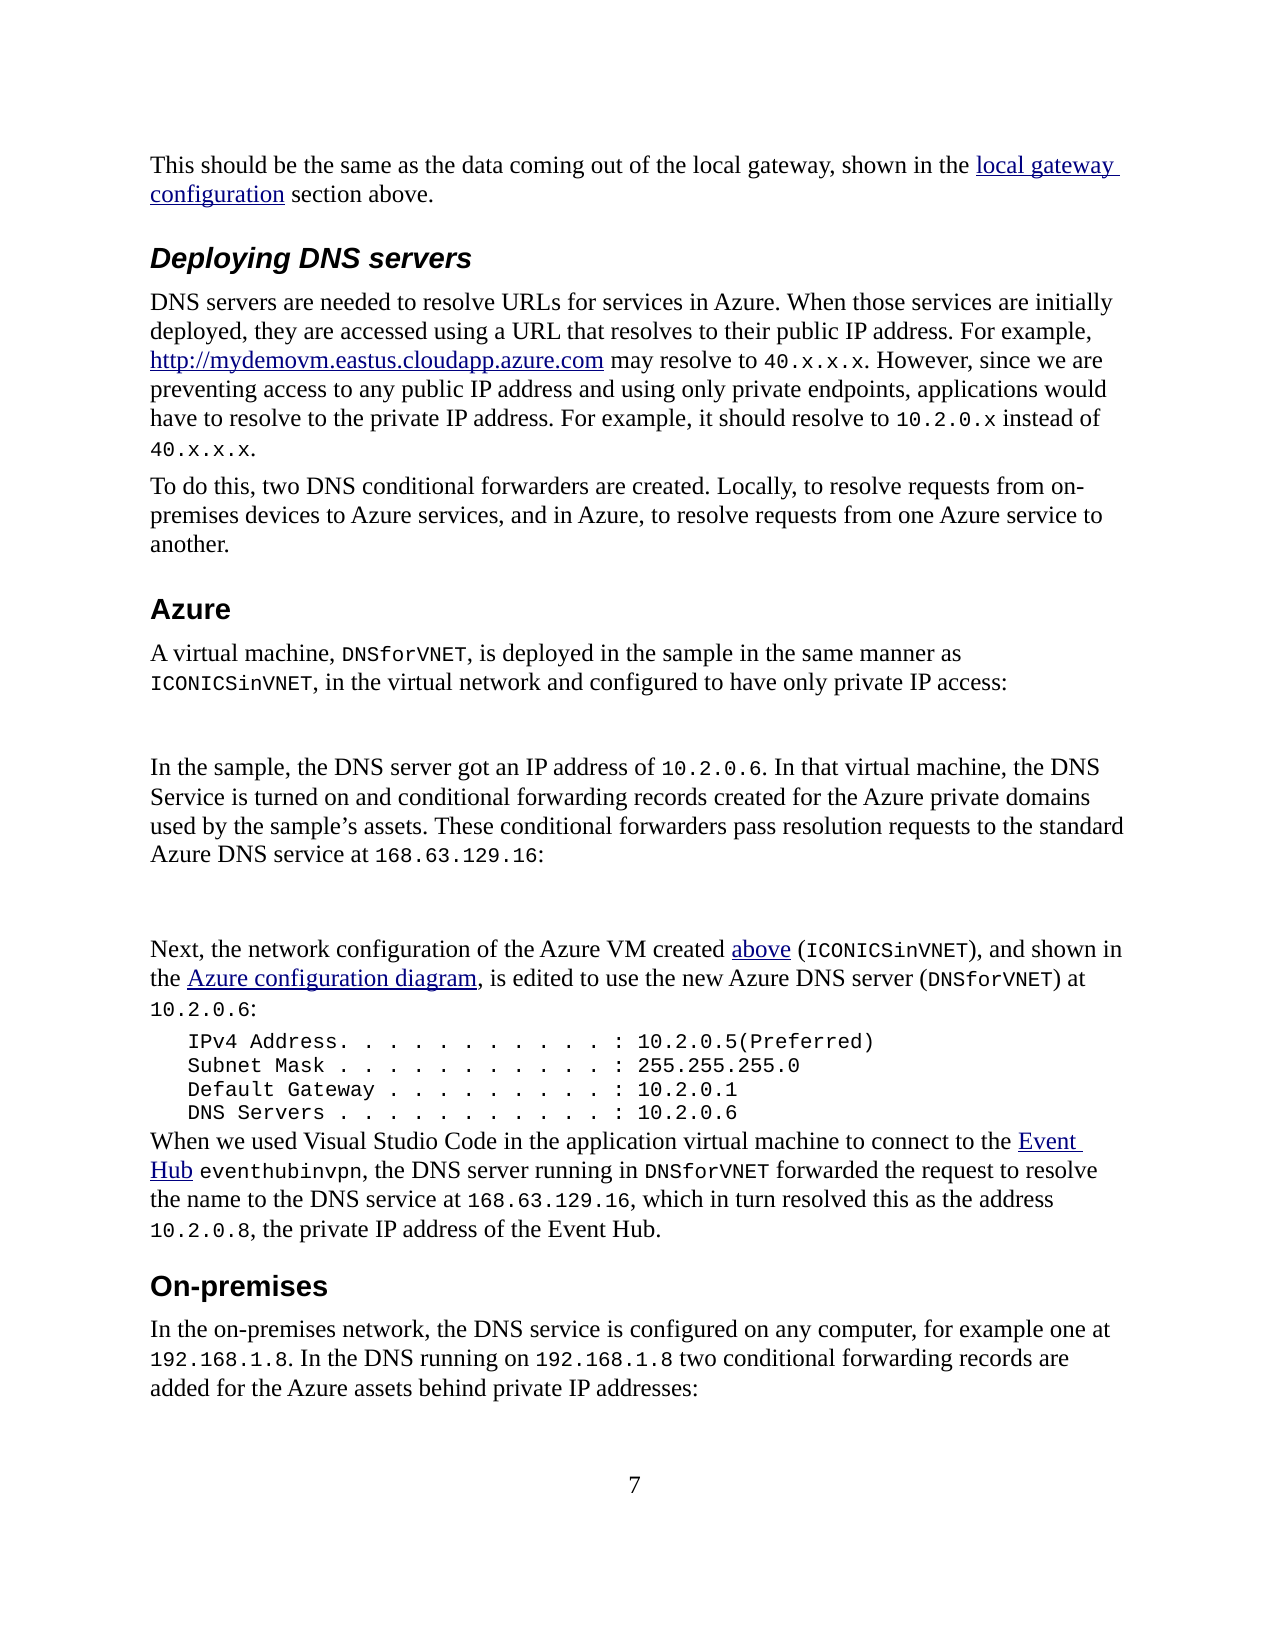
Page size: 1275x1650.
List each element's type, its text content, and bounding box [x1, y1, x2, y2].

text This should be the same as the data coming out of the local gateway, shown in the local gateway configuration section above. [150, 150, 1125, 207]
text DNS Servers . . . . . . . . . . . : 10.2.0.6 [150, 1102, 1125, 1126]
text IPv4 Address. . . . . . . . . . . : 10.2.0.5(Preferred) [150, 1031, 1125, 1055]
text In the sample, the DNS server got an IP address of 10.2.0.6. In that virtual machine, the DNS Service is turned on and conditional forwarding records created for the Azure private domains used by the sample’s assets. These conditional forwarders pass resolution requests to the standard Azure DNS service at 168.63.129.16: [150, 752, 1125, 869]
text A virtual machine, DNSforVNET, is deployed in the sample in the same manner as ICONICSinVNET, in the virtual network and configured to have only private IP access: [150, 638, 1125, 697]
text DNS servers are needed to resolve URLs for services in Azure. When those services are initially deployed, they are accessed using a URL that resolves to their public IP address. For example, http://mydemovm.eastus.cloudapp.azure.com may resolve to 40.x.x.x. However, since we are preventing access to any public IP address and using only private endpoints, applications would have to resolve to the private IP address. For example, it should resolve to 10.2.0.x instead of 40.x.x.x. [150, 287, 1125, 462]
text Next, the network configuration of the Azure VM created above (ICONICSinVNET), and shown in the Azure configuration diagram, is edited to use the new Azure DNS server (DNSforVNET) at 10.2.0.6: [150, 934, 1125, 1022]
subtitle On-premises [150, 1268, 1125, 1302]
text Subnet Mask . . . . . . . . . . . : 255.255.255.0 [150, 1055, 1125, 1079]
subtitle Deploying DNS servers [150, 241, 1125, 275]
text Default Gateway . . . . . . . . . : 10.2.0.1 [150, 1079, 1125, 1102]
text To do this, two DNS conditional forwarders are created. Locally, to resolve requests from on-premises devices to Azure services, and in Azure, to resolve requests from one Azure service to another. [150, 471, 1125, 558]
subtitle Azure [150, 592, 1125, 625]
text In the on-premises network, the DNS service is configured on any computer, for example one at 192.168.1.8. In the DNS running on 192.168.1.8 two conditional forwarding records are added for the Azure assets behind private IP addresses: [150, 1314, 1125, 1402]
text When we used Visual Studio Code in the application virtual machine to connect to the Event Hub eventhubinvpn, the DNS server running in DNSforVNET forwarded the request to resolve the name to the DNS service at 168.63.129.16, which in turn resolved this as the address 10.2.0.8, the private IP address of the Event Hub. [150, 1126, 1125, 1243]
